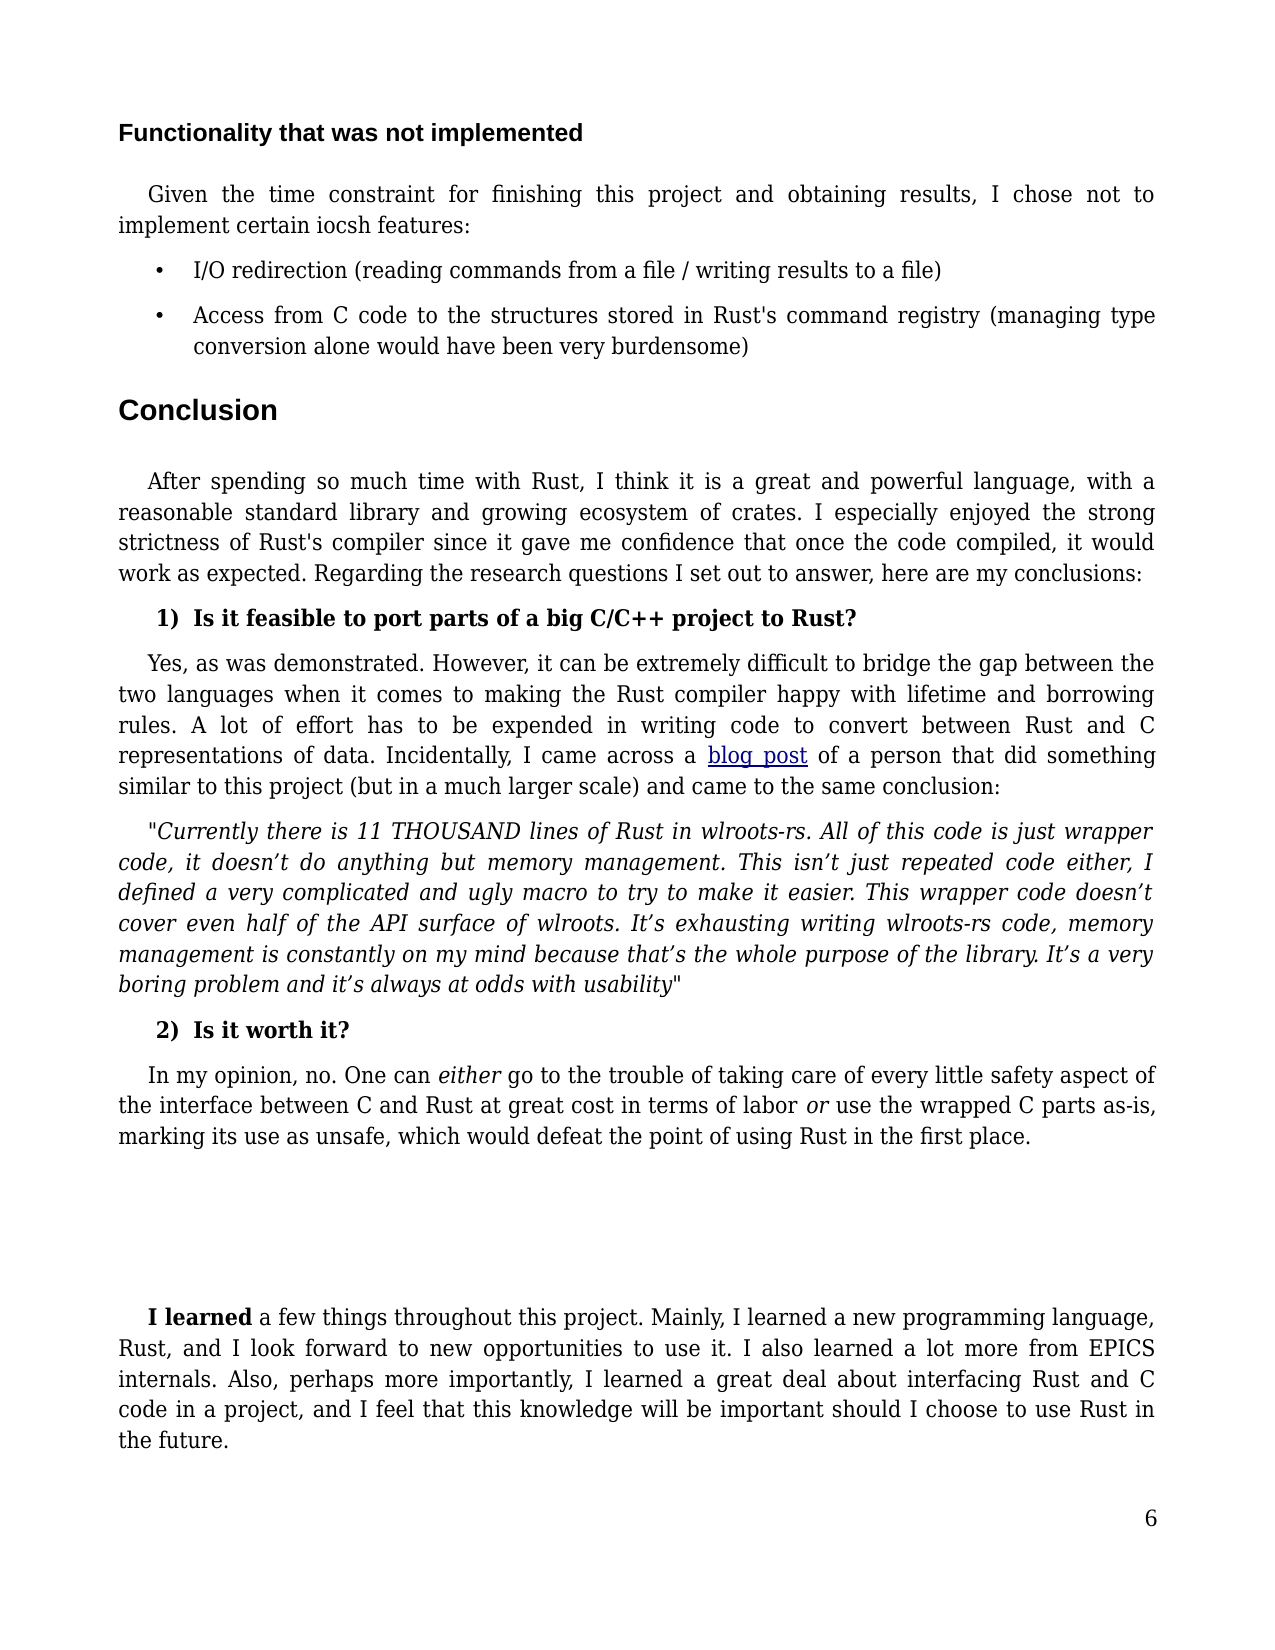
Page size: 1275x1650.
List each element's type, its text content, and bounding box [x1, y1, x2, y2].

list Is it feasible to port parts of a big C/C++ project to Rust? [156, 605, 1157, 632]
list Is it worth it? [156, 1017, 1157, 1043]
text Yes, as was demonstrated. However, it can be extremely difficult to bridge the gap between the two languages when it comes to making the Rust compiler happy with lifetime and borrowing rules. A lot of effort has to be expended in writing code to convert between Rust and C representations of data. Incidentally, I came across a blog post of a person that did something similar to this project (but in a much larger scale) and came to the same conclusion: [118, 651, 1157, 800]
text I learned a few things throughout this project. Mainly, I learned a new programming language, Rust, and I look forward to new opportunities to use it. I also learned a lot more from EPICS internals. Also, perhaps more importantly, I learned a great deal about interfacing Rust and C code in a project, and I feel that this knowledge will be important should I choose to use Rust in the future. [118, 1304, 1157, 1454]
text "Currently there is 11 THOUSAND lines of Rust in wlroots-rs. All of this code is just wrapper code, it doesn’t do anything but memory management. This isn’t just repeated code either, I defined a very complicated and ugly macro to try to make it easier. This wrapper code doesn’t cover even half of the API surface of wlroots. It’s exhausting writing wlroots-rs code, memory management is constantly on my mind because that’s the whole purpose of the library. It’s a very boring problem and it’s always at odds with usability" [118, 818, 1157, 998]
text Given the time constraint for finishing this project and obtaining results, I chose not to implement certain iocsh features: [118, 182, 1157, 239]
text After spending so much time with Rust, I think it is a great and powerful language, with a reasonable standard library and growing ecosystem of crates. I especially enjoyed the strong strictness of Rust's compiler since it gave me confidence that once the code compiled, it would work as expected. Regarding the research questions I set out to answer, here are my conclusions: [118, 468, 1157, 587]
text In my opinion, no. One can either go to the trouble of taking care of every little safety aspect of the interface between C and Rust at great cost in terms of labor or use the wrapped C parts as-is, marking its use as unsafe, which would defeat the point of using Rust in the first place. [118, 1062, 1157, 1150]
subtitle Conclusion [118, 393, 1157, 427]
list I/O redirection (reading commands from a file / writing results to a file) [156, 257, 1157, 284]
subtitle Functionality that was not implemented [118, 118, 1157, 147]
list Access from C code to the structures stored in Rust's command registry (managing type conversion alone would have been very burdensome) [156, 303, 1157, 360]
